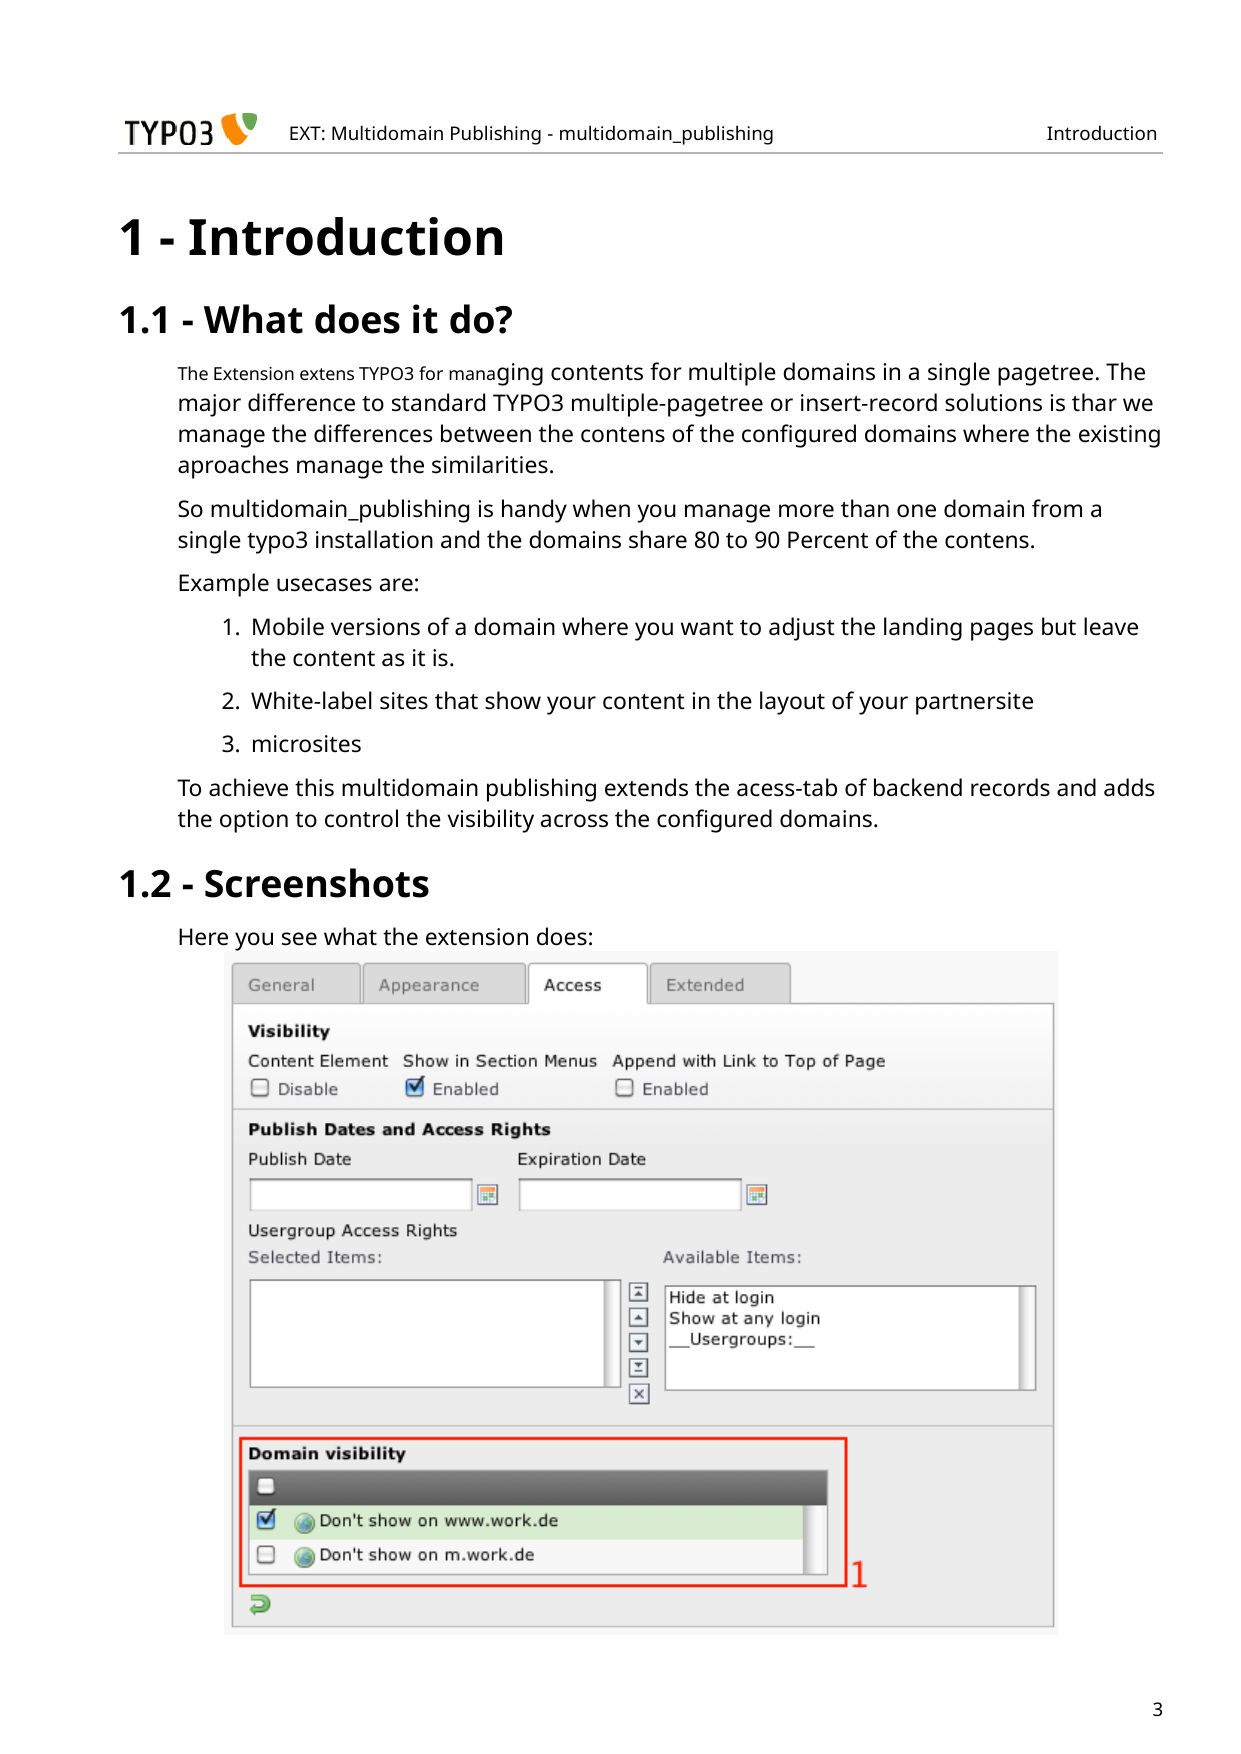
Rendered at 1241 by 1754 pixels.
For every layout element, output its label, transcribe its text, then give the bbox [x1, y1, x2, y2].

list Mobile versions of a domain where you want to adjust the landing pages but leave the content as it is. [221, 611, 1163, 673]
picture [124, 112, 260, 145]
text To achieve this multidomain publishing extends the acess-tab of backend records and adds the option to control the visibility across the configured domains. [177, 772, 1163, 834]
subtitle What does it do? [118, 293, 1163, 344]
list microsites [221, 728, 1163, 759]
text The Extension extens TYPO3 for managing contents for multiple domains in a single pagetree. The major difference to standard TYPO3 multiple-pagetree or insert-record solutions is thar we manage the differences between the contens of the configured domains where the existing aproaches manage the similarities. [177, 356, 1163, 480]
text Here you see what the extension does: [177, 920, 1163, 951]
text Example usecases are: [177, 567, 1163, 598]
subtitle Screenshots [118, 858, 1163, 909]
subtitle Introduction [118, 202, 1163, 269]
picture [223, 951, 1059, 1635]
list White-label sites that show your content in the layout of your partnersite [221, 685, 1163, 716]
text So multidomain_publishing is handy when you manage more than one domain from a single typo3 installation and the domains share 80 to 90 Percent of the contens. [177, 493, 1163, 555]
